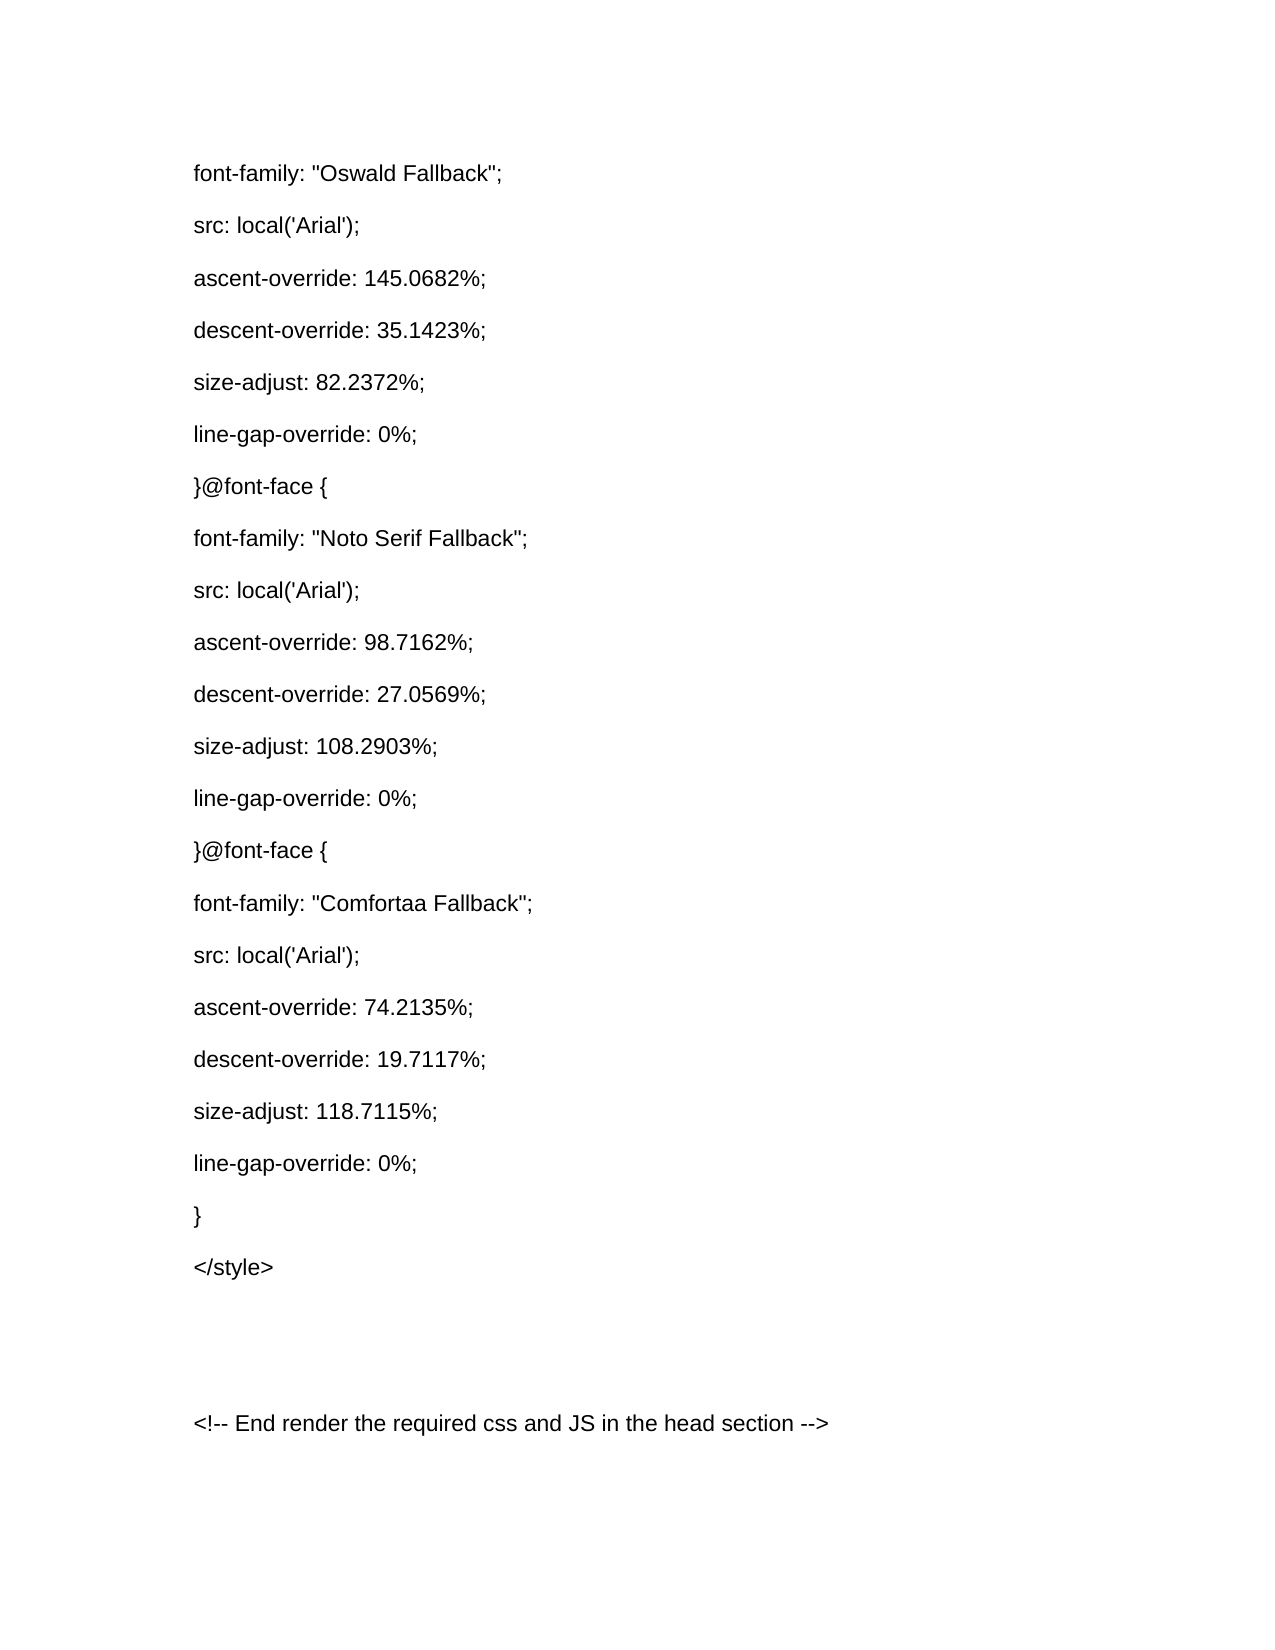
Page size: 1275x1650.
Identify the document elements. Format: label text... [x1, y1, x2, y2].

table_cell [150, 306, 183, 358]
table_cell ascent-override: 145.0682%; [183, 254, 1125, 306]
table_cell [150, 202, 183, 254]
table_cell [150, 1140, 183, 1192]
table_cell size-adjust: 82.2372%; [183, 358, 1125, 410]
table_cell [150, 1088, 183, 1139]
table_cell [150, 1400, 183, 1452]
table_cell src: local('Arial'); [183, 931, 1125, 983]
table_cell ascent-override: 98.7162%; [183, 619, 1125, 671]
table_cell [150, 410, 183, 462]
table_cell [150, 1244, 183, 1296]
table_cell src: local('Arial'); [183, 567, 1125, 619]
table_cell [150, 254, 183, 306]
table_cell line-gap-override: 0%; [183, 775, 1125, 827]
table_cell [150, 1296, 183, 1348]
table_cell font-family: "Oswald Fallback"; [183, 150, 1125, 202]
table_cell [150, 671, 183, 723]
table_cell size-adjust: 118.7115%; [183, 1088, 1125, 1139]
table_cell [150, 723, 183, 775]
table_cell ascent-override: 74.2135%; [183, 983, 1125, 1035]
table_cell [150, 358, 183, 410]
table_cell <!-- End render the required css and JS in the head section --> [183, 1400, 1125, 1452]
table_cell [150, 463, 183, 514]
table_cell [150, 1035, 183, 1087]
table_cell line-gap-override: 0%; [183, 410, 1125, 462]
table_cell src: local('Arial'); [183, 202, 1125, 254]
table_cell [150, 567, 183, 619]
table_cell [183, 1296, 1125, 1348]
table_cell [150, 619, 183, 671]
table_cell [150, 150, 183, 202]
table_cell }@font-face { [183, 463, 1125, 514]
table_cell [150, 1348, 183, 1400]
table_cell </style> [183, 1244, 1125, 1296]
table_cell }@font-face { [183, 827, 1125, 879]
table_cell descent-override: 35.1423%; [183, 306, 1125, 358]
table_cell [150, 1192, 183, 1244]
table_cell [150, 775, 183, 827]
table_cell font-family: "Comfortaa Fallback"; [183, 879, 1125, 931]
table_cell [150, 931, 183, 983]
table_cell font-family: "Noto Serif Fallback"; [183, 515, 1125, 567]
table_cell size-adjust: 108.2903%; [183, 723, 1125, 775]
table_cell descent-override: 19.7117%; [183, 1035, 1125, 1087]
table_cell [183, 1348, 1125, 1400]
table_cell line-gap-override: 0%; [183, 1140, 1125, 1192]
table_cell [150, 827, 183, 879]
table_cell } [183, 1192, 1125, 1244]
table_cell [150, 515, 183, 567]
table_cell descent-override: 27.0569%; [183, 671, 1125, 723]
table_cell [150, 879, 183, 931]
table_cell [150, 983, 183, 1035]
